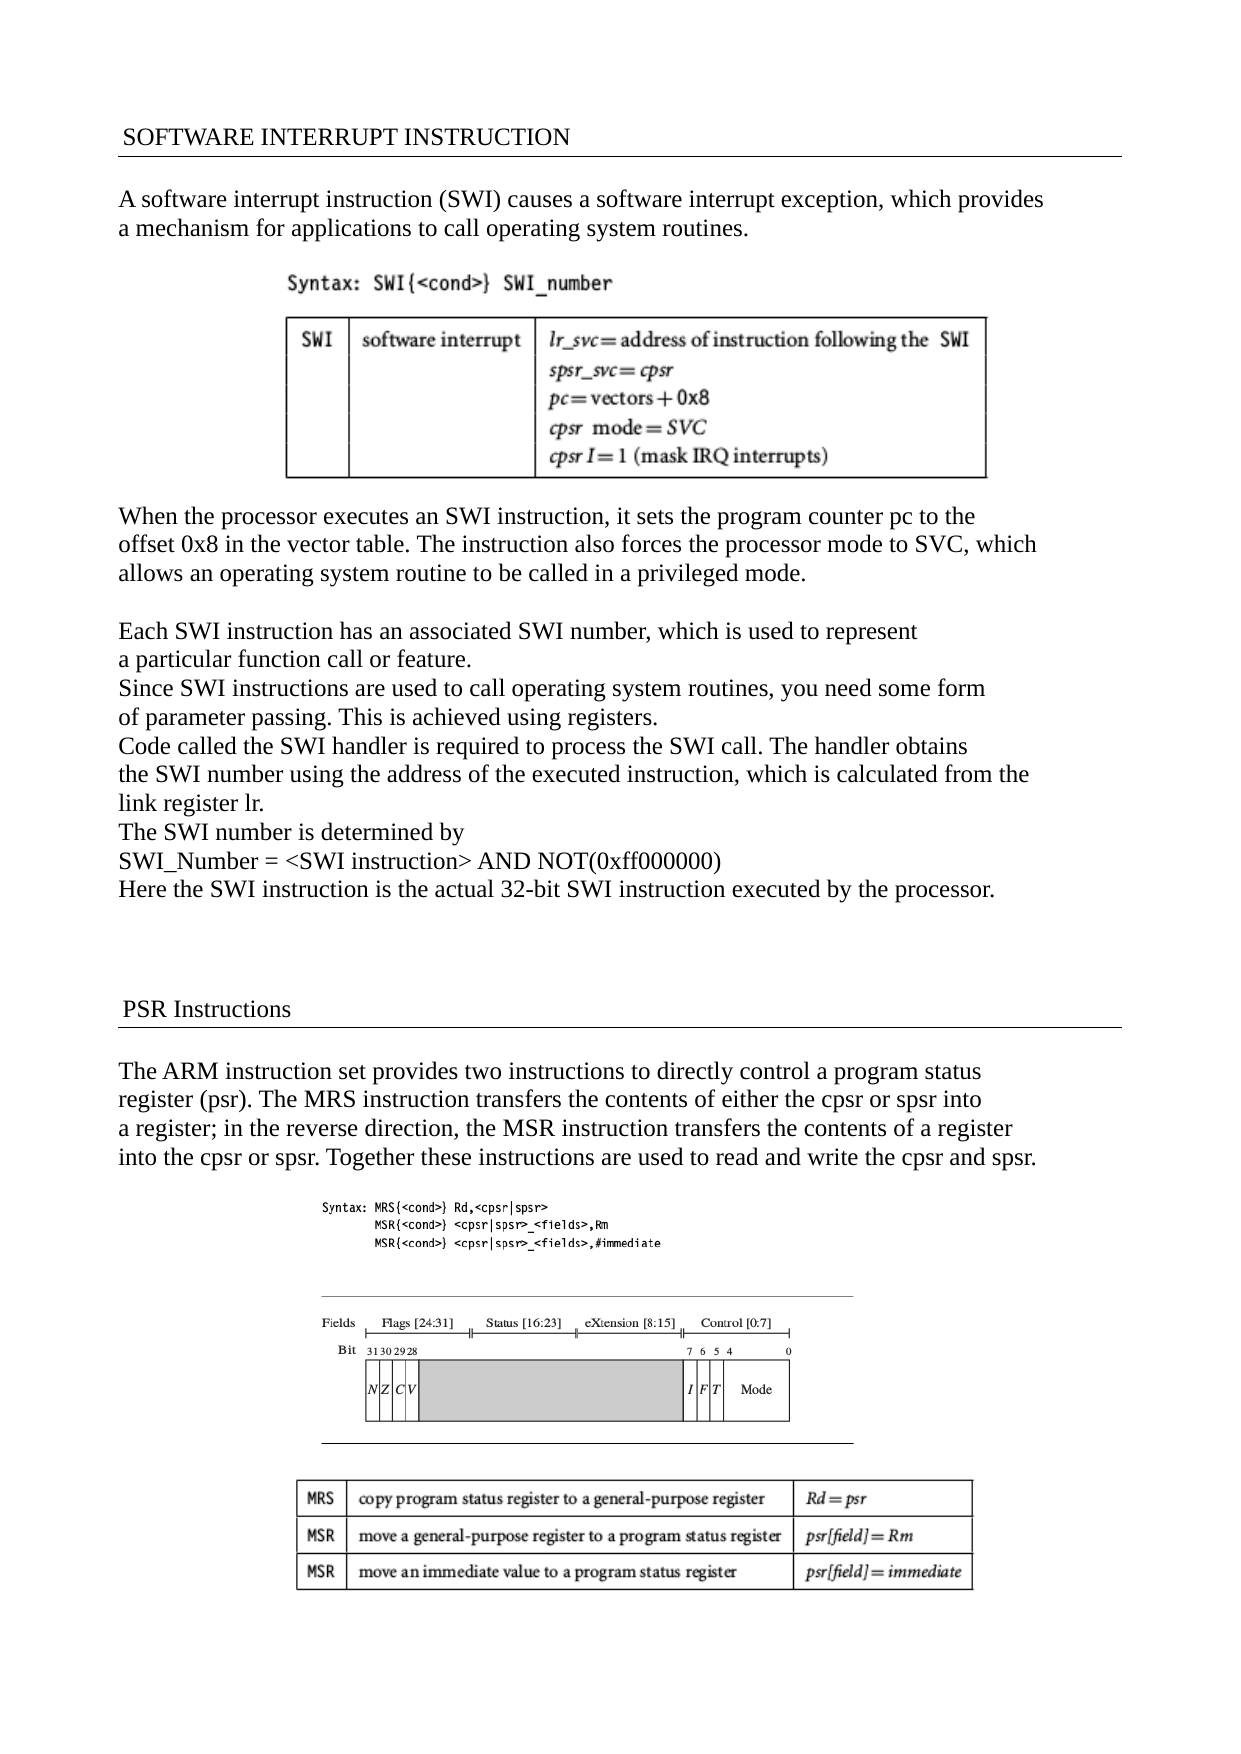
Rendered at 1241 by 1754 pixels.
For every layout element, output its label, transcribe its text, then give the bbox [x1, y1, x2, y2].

text The ARM instruction set provides two instructions to directly control a program status [118, 1056, 1122, 1084]
picture [244, 1458, 996, 1621]
text a particular function call or feature. [118, 644, 1122, 673]
text When the processor executes an SWI instruction, it sets the program counter pc to the [118, 501, 1122, 529]
text A software interrupt instruction (SWI) causes a software interrupt exception, which provides [118, 184, 1122, 213]
text Since SWI instructions are used to call operating system routines, you need some form [118, 673, 1122, 702]
text a mechanism for applications to call operating system routines. [118, 213, 1122, 242]
text offset 0x8 in the vector table. The instruction also forces the processor mode to SVC, which [118, 529, 1122, 558]
picture [258, 1196, 872, 1448]
text Code called the SWI handler is required to process the SWI call. The handler obtains [118, 731, 1122, 759]
text the SWI number using the address of the executed instruction, which is calculated from the [118, 759, 1122, 788]
text of parameter passing. This is achieved using registers. [118, 702, 1122, 731]
text SOFTWARE INTERRUPT INSTRUCTION [118, 118, 1122, 156]
text link register lr. [118, 788, 1122, 817]
text PSR Instructions [118, 989, 1122, 1027]
text Here the SWI instruction is the actual 32-bit SWI instruction executed by the processor. [118, 874, 1122, 903]
text allows an operating system routine to be called in a privileged mode. [118, 558, 1122, 587]
picture [239, 270, 1001, 488]
text The SWI number is determined by [118, 817, 1122, 846]
text SWI_Number = <SWI instruction> AND NOT(0xff000000) [118, 846, 1122, 874]
text a register; in the reverse direction, the MSR instruction transfers the contents of a register [118, 1113, 1122, 1142]
text Each SWI instruction has an associated SWI number, which is used to represent [118, 616, 1122, 644]
text register (psr). The MRS instruction transfers the contents of either the cpsr or spsr into [118, 1084, 1122, 1113]
text into the cpsr or spsr. Together these instructions are used to read and write the cpsr and spsr. [118, 1142, 1122, 1171]
